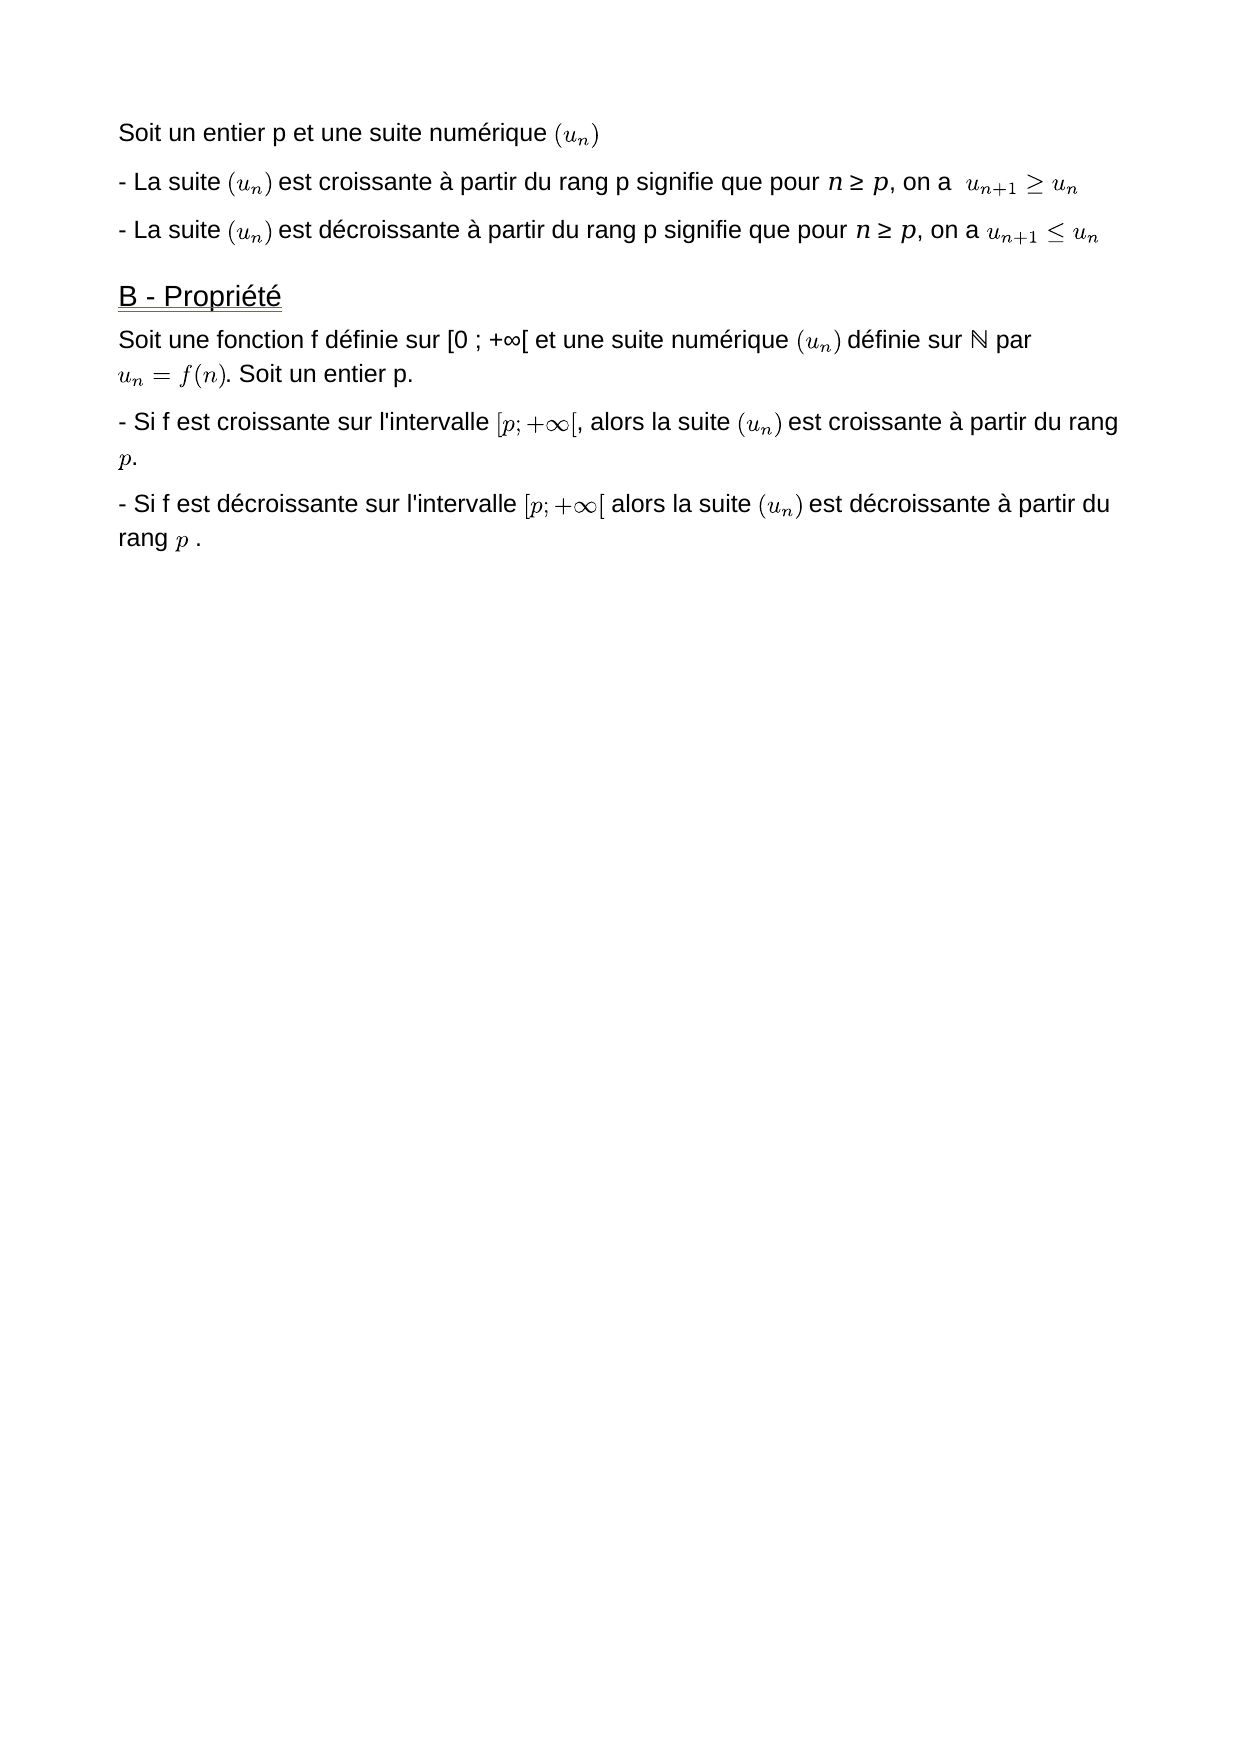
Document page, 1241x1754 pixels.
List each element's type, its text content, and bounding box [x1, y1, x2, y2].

text - La suite est décroissante à partir du rang p signifie que pour 𝑛 ≥ 𝑝, on a [118, 215, 1122, 245]
text - Si f est croissante sur l'intervalle , alors la suite est croissante à partir du rang . [118, 407, 1122, 470]
text - La suite est croissante à partir du rang p signifie que pour 𝑛 ≥ 𝑝, on a [118, 167, 1122, 197]
text - Si f est décroissante sur l'intervalle alors la suite est décroissante à partir du rang . [118, 489, 1122, 552]
text Soit un entier p et une suite numérique [118, 118, 1122, 148]
text Soit une fonction f définie sur [0 ; +∞[ et une suite numérique définie sur ℕ par . Soit un entier p. [118, 325, 1122, 388]
subtitle B - Propriété [118, 279, 1122, 312]
